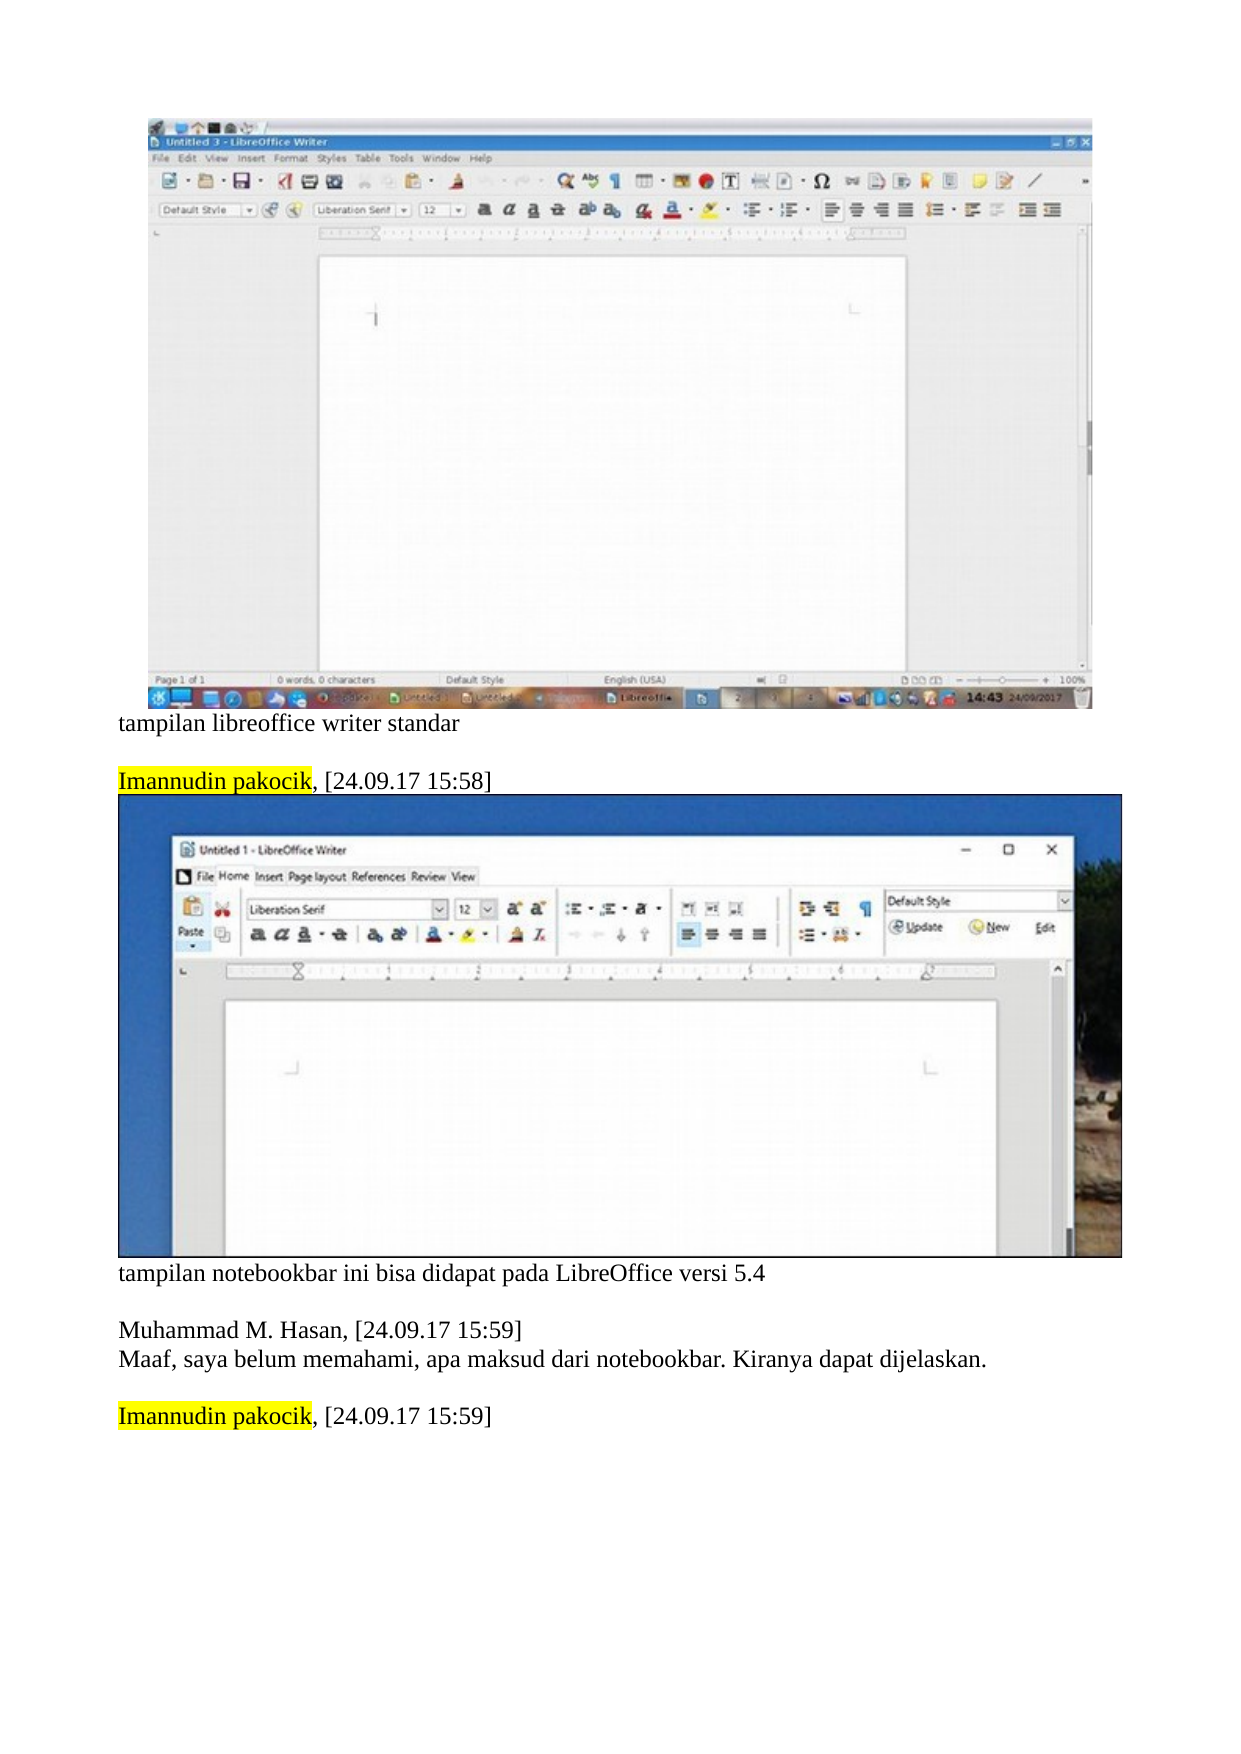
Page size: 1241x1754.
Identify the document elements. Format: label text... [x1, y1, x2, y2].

picture [148, 118, 1093, 709]
text Imannudin pakocik, [24.09.17 15:59] [118, 1401, 1122, 1430]
text tampilan libreoffice writer standar [118, 118, 1122, 737]
text Muhammad M. Hasan, [24.09.17 15:59] [118, 1315, 1122, 1344]
text Imannudin pakocik, [24.09.17 15:58] [118, 766, 1122, 794]
picture [118, 794, 1123, 1258]
text Maaf, saya belum memahami, apa maksud dari notebookbar. Kiranya dapat dijelaskan. [118, 1344, 1122, 1373]
text tampilan notebookbar ini bisa didapat pada LibreOffice versi 5.4 [118, 1258, 1122, 1286]
